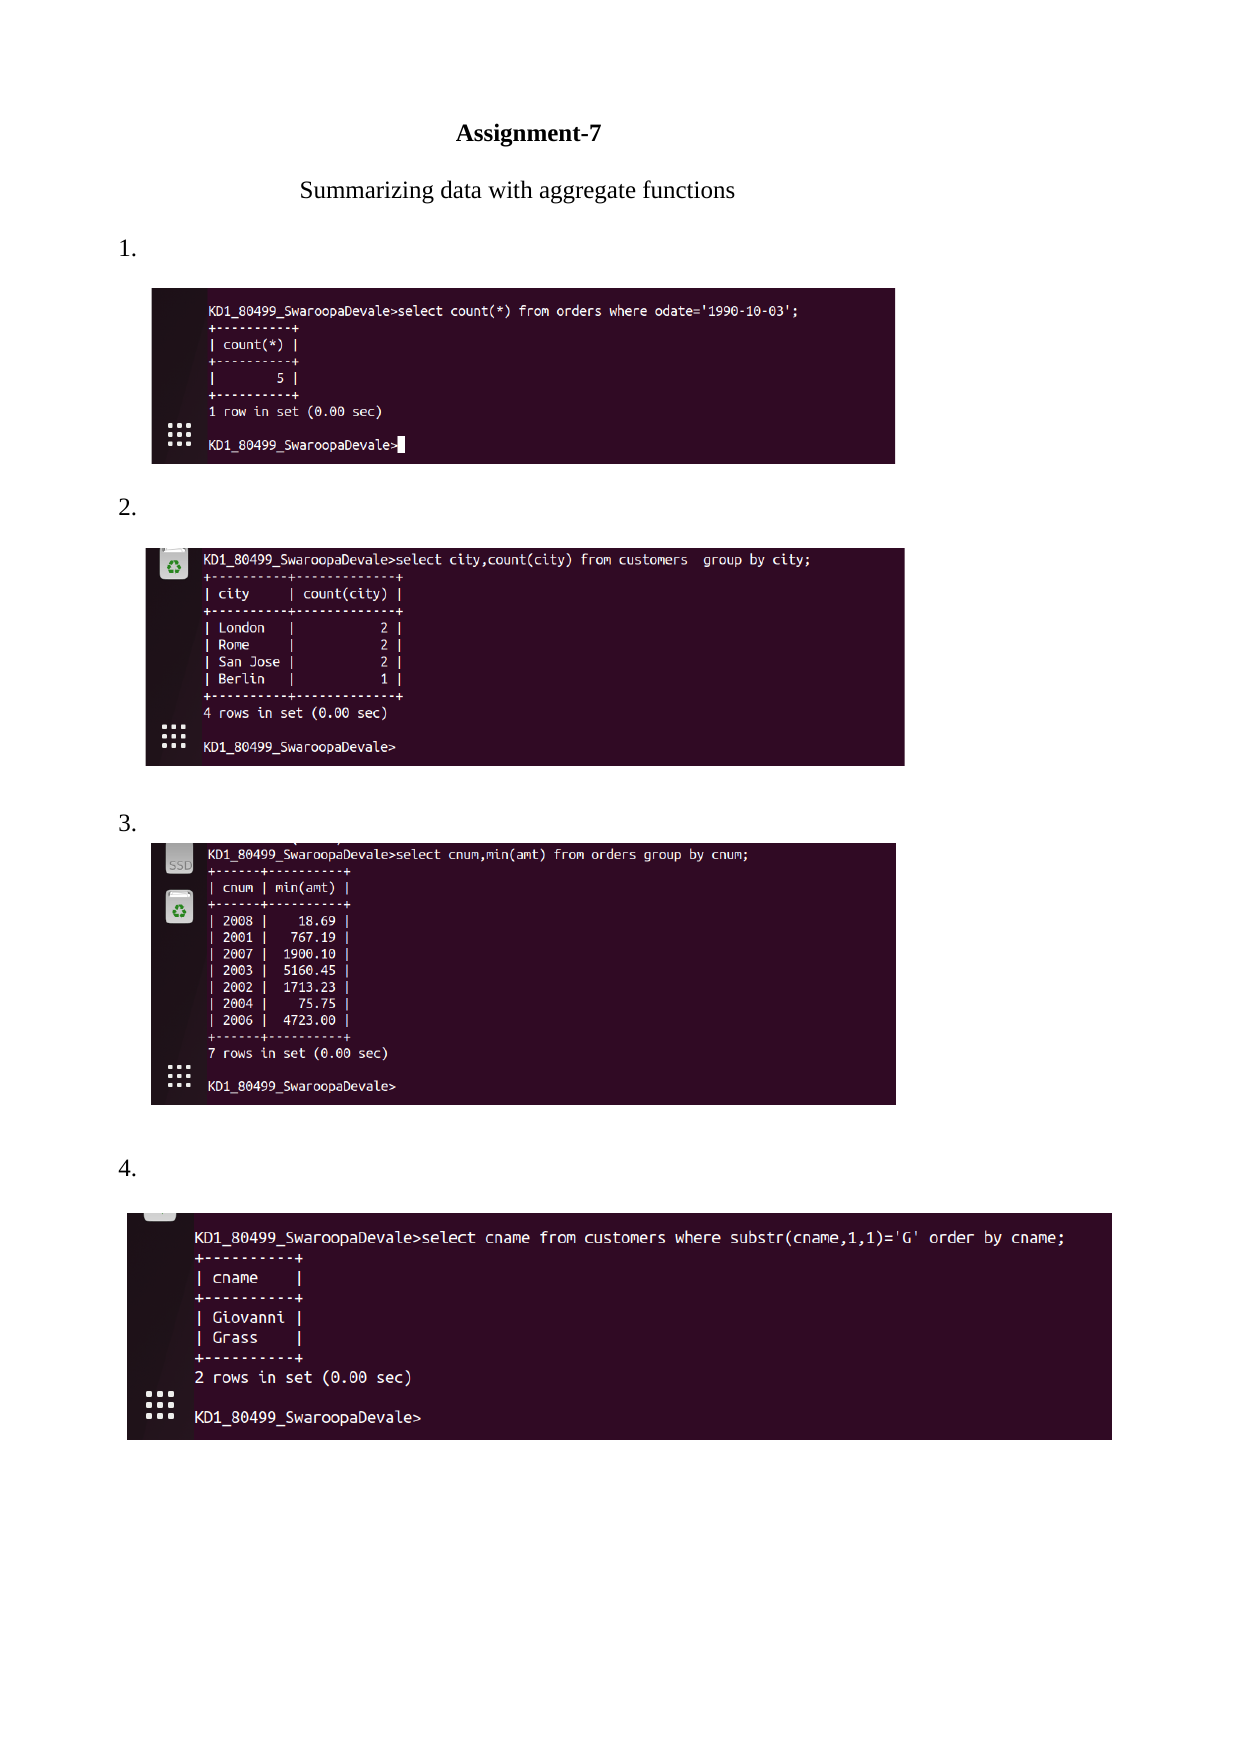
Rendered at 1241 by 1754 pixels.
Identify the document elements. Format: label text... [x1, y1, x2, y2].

text Assignment-7 [118, 118, 1122, 147]
picture [127, 1213, 1112, 1440]
text 3. [118, 808, 1122, 837]
picture [145, 548, 905, 766]
text 4. [118, 1153, 1122, 1182]
text Summarizing data with aggregate functions [118, 176, 1122, 204]
text 2. [118, 492, 1122, 521]
text 1. [118, 233, 1122, 262]
picture [151, 288, 896, 464]
picture [151, 843, 896, 1105]
